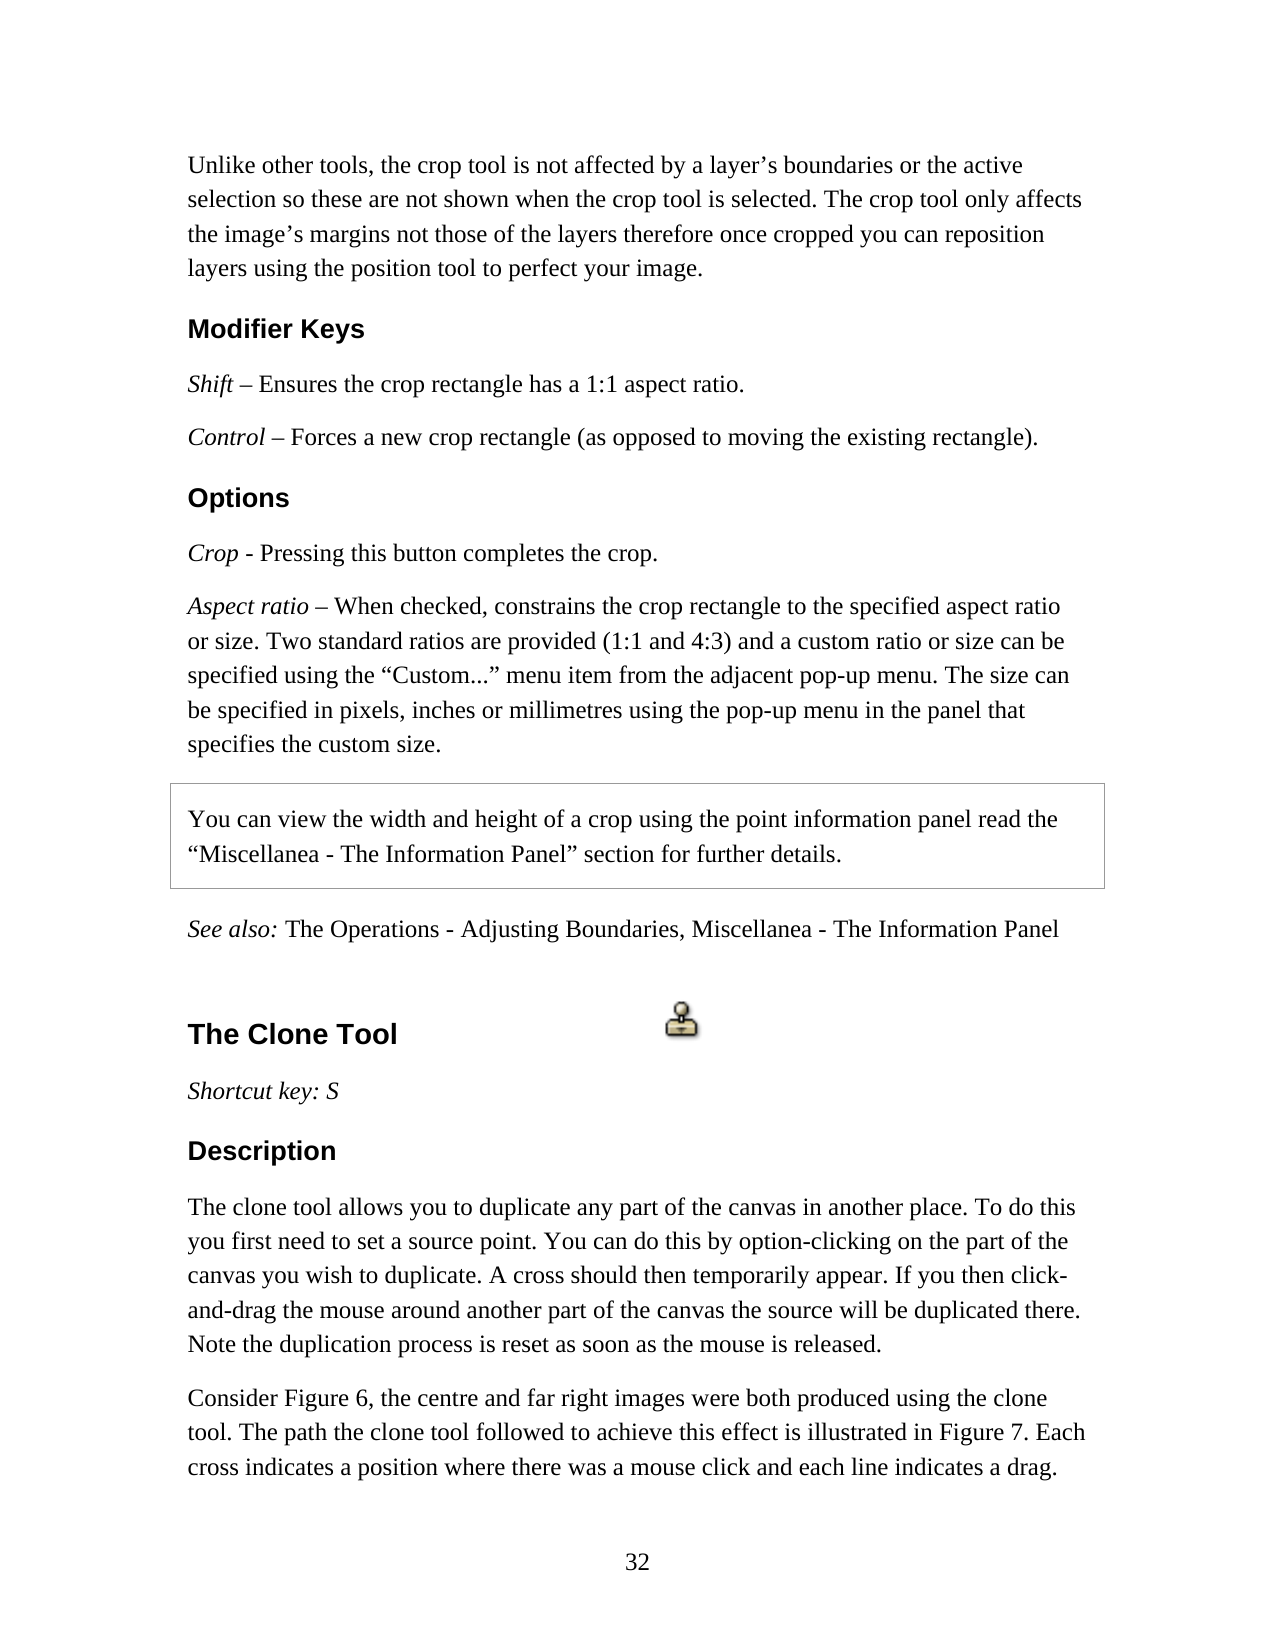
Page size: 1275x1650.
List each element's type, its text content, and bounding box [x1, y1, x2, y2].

subtitle Description [187, 1135, 1087, 1167]
text Shortcut key: S [187, 1076, 1087, 1104]
text Aspect ratio – When checked, constrains the crop rectangle to the specified aspect ratio or size. Two standard ratios are provided (1:1 and 4:3) and a custom ratio or size can be specified using the “Custom...” menu item from the adjacent pop-up menu. The size can be specified in pixels, inches or millimetres using the pop-up menu in the panel that specifies the custom size. [187, 591, 1087, 758]
text Consider Figure 6, the centre and far right images were both produced using the clone tool. The path the clone tool followed to achieve this effect is illustrated in Figure 7. Each cross indicates a position where there was a mouse click and each line indicates a drag. [187, 1383, 1087, 1480]
text Control – Forces a new crop rectangle (as opposed to moving the existing rectangle). [187, 422, 1087, 451]
text Crop - Pressing this button completes the crop. [187, 538, 1087, 567]
text Unlike other tools, the crop tool is not affected by a layer’s boundaries or the active selection so these are not shown when the crop tool is selected. The crop tool only affects the image’s margins not those of the layers therefore once cropped you can reposition layers using the position tool to perfect your image. [187, 150, 1087, 282]
text Shift – Ensures the crop rectangle has a 1:1 aspect ratio. [187, 369, 1087, 398]
subtitle Modifier Keys [187, 313, 1087, 344]
text The clone tool allows you to duplicate any part of the canvas in another place. To do this you first need to set a source point. You can do this by option-clicking on the part of the canvas you wish to duplicate. A cross should then temporarily appear. If you then click-and-drag the mouse around another part of the canvas the source will be duplicated there. Note the duplication process is reset as soon as the mouse is released. [187, 1192, 1087, 1358]
picture [660, 998, 706, 1045]
text See also: The Operations - Adjusting Boundaries, Miscellanea - The Information Panel [187, 914, 1087, 943]
text You can view the width and height of a crop using the point information panel read the “Miscellanea - The Information Panel” section for further details. [171, 784, 1104, 888]
subtitle Options [187, 482, 1087, 513]
subtitle The Clone Tool [187, 998, 1087, 1050]
